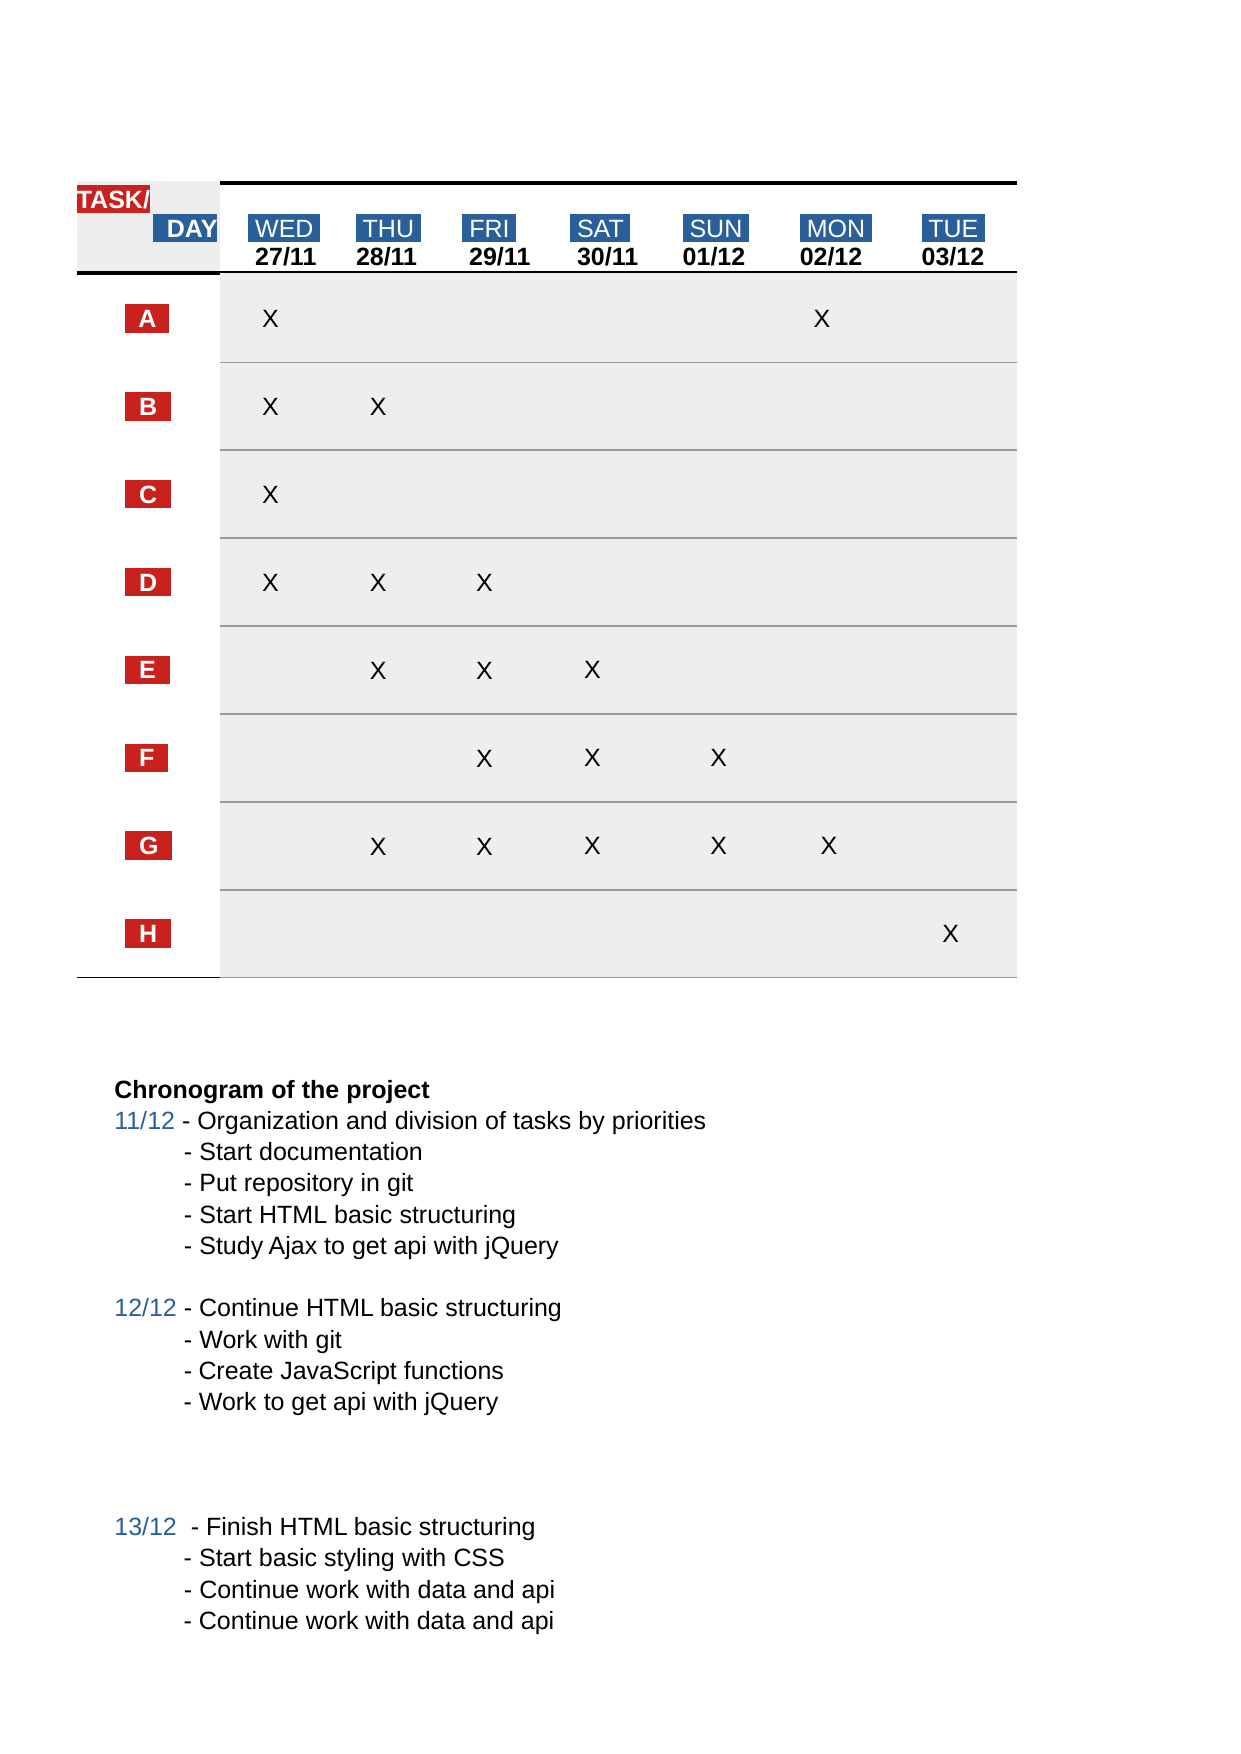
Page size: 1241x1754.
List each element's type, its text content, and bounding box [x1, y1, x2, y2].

table_cell G [77, 801, 220, 889]
table_cell X [542, 803, 655, 889]
table_cell X [328, 539, 434, 625]
text 11/12 - Organization and division of tasks by priorities [114, 1103, 1142, 1134]
table_cell X [220, 539, 328, 625]
text Chronogram of the project [114, 1072, 1142, 1103]
table_cell X [220, 273, 328, 361]
table_cell X [894, 891, 1017, 977]
table_cell [655, 539, 772, 625]
table_cell [894, 451, 1017, 537]
text - Work with git [114, 1322, 1142, 1353]
table_cell [894, 627, 1017, 713]
table_cell [434, 891, 542, 977]
table_cell [772, 891, 894, 977]
table_cell [894, 803, 1017, 889]
table_cell [772, 715, 894, 801]
table_cell H [77, 889, 220, 977]
table_cell X [772, 273, 894, 361]
table_cell [542, 539, 655, 625]
table_cell [434, 273, 542, 361]
table_header SAT 30/11 [542, 185, 655, 271]
table_cell [772, 363, 894, 449]
table_header TASK/ DAY [77, 181, 220, 271]
table_header SUN 01/12 [655, 185, 772, 271]
table_cell X [542, 627, 655, 713]
table_cell X [328, 627, 434, 713]
table_cell [220, 715, 328, 801]
table_cell X [220, 451, 328, 537]
table_cell F [77, 713, 220, 801]
text - Study Ajax to get api with jQuery [114, 1228, 1142, 1259]
table_header FRI 29/11 [434, 185, 542, 271]
table_cell [328, 451, 434, 537]
table_cell X [328, 363, 434, 449]
table_cell [655, 273, 772, 361]
table_header WED 27/11 [220, 185, 328, 271]
table_cell [655, 451, 772, 537]
table_cell X [542, 715, 655, 801]
table_cell [434, 363, 542, 449]
table_cell [542, 363, 655, 449]
text - Continue work with data and api [114, 1572, 1142, 1603]
text - Start documentation [114, 1134, 1142, 1166]
table_header TUE 03/12 [894, 185, 1017, 271]
table_cell [220, 803, 328, 889]
table_cell X [772, 803, 894, 889]
table_cell B [77, 361, 220, 449]
table_cell [655, 627, 772, 713]
table_cell X [655, 715, 772, 801]
text 13/12 - Finish HTML basic structuring [114, 1509, 1142, 1541]
table_cell X [328, 803, 434, 889]
table_cell [542, 891, 655, 977]
table_cell E [77, 625, 220, 713]
table_cell [434, 451, 542, 537]
table_cell [220, 891, 328, 977]
table_cell X [220, 363, 328, 449]
text 12/12 - Continue HTML basic structuring [114, 1291, 1142, 1322]
text - Put repository in git [114, 1166, 1142, 1197]
table_header MON 02/12 [772, 185, 894, 271]
table_cell [328, 273, 434, 361]
table_cell [328, 891, 434, 977]
table_cell [772, 627, 894, 713]
table_cell X [655, 803, 772, 889]
table_cell [772, 539, 894, 625]
table_cell X [434, 539, 542, 625]
table_cell [655, 363, 772, 449]
text - Continue work with data and api [114, 1603, 1142, 1634]
table_cell [772, 451, 894, 537]
text - Work to get api with jQuery [114, 1384, 1142, 1416]
table_cell [542, 273, 655, 361]
text - Start basic styling with CSS [114, 1541, 1142, 1572]
table_cell A [77, 275, 220, 361]
table_cell [542, 451, 655, 537]
table_cell [894, 715, 1017, 801]
text - Create JavaScript functions [114, 1353, 1142, 1384]
table_cell [894, 273, 1017, 361]
table_cell X [434, 803, 542, 889]
table_cell [220, 627, 328, 713]
table_cell C [77, 449, 220, 537]
table_cell [655, 891, 772, 977]
table_cell X [434, 627, 542, 713]
text - Start HTML basic structuring [114, 1197, 1142, 1228]
table_cell X [434, 715, 542, 801]
table_cell [894, 363, 1017, 449]
table_cell [328, 715, 434, 801]
table_cell [894, 539, 1017, 625]
table_header THU 28/11 [328, 185, 434, 271]
table_cell D [77, 537, 220, 625]
